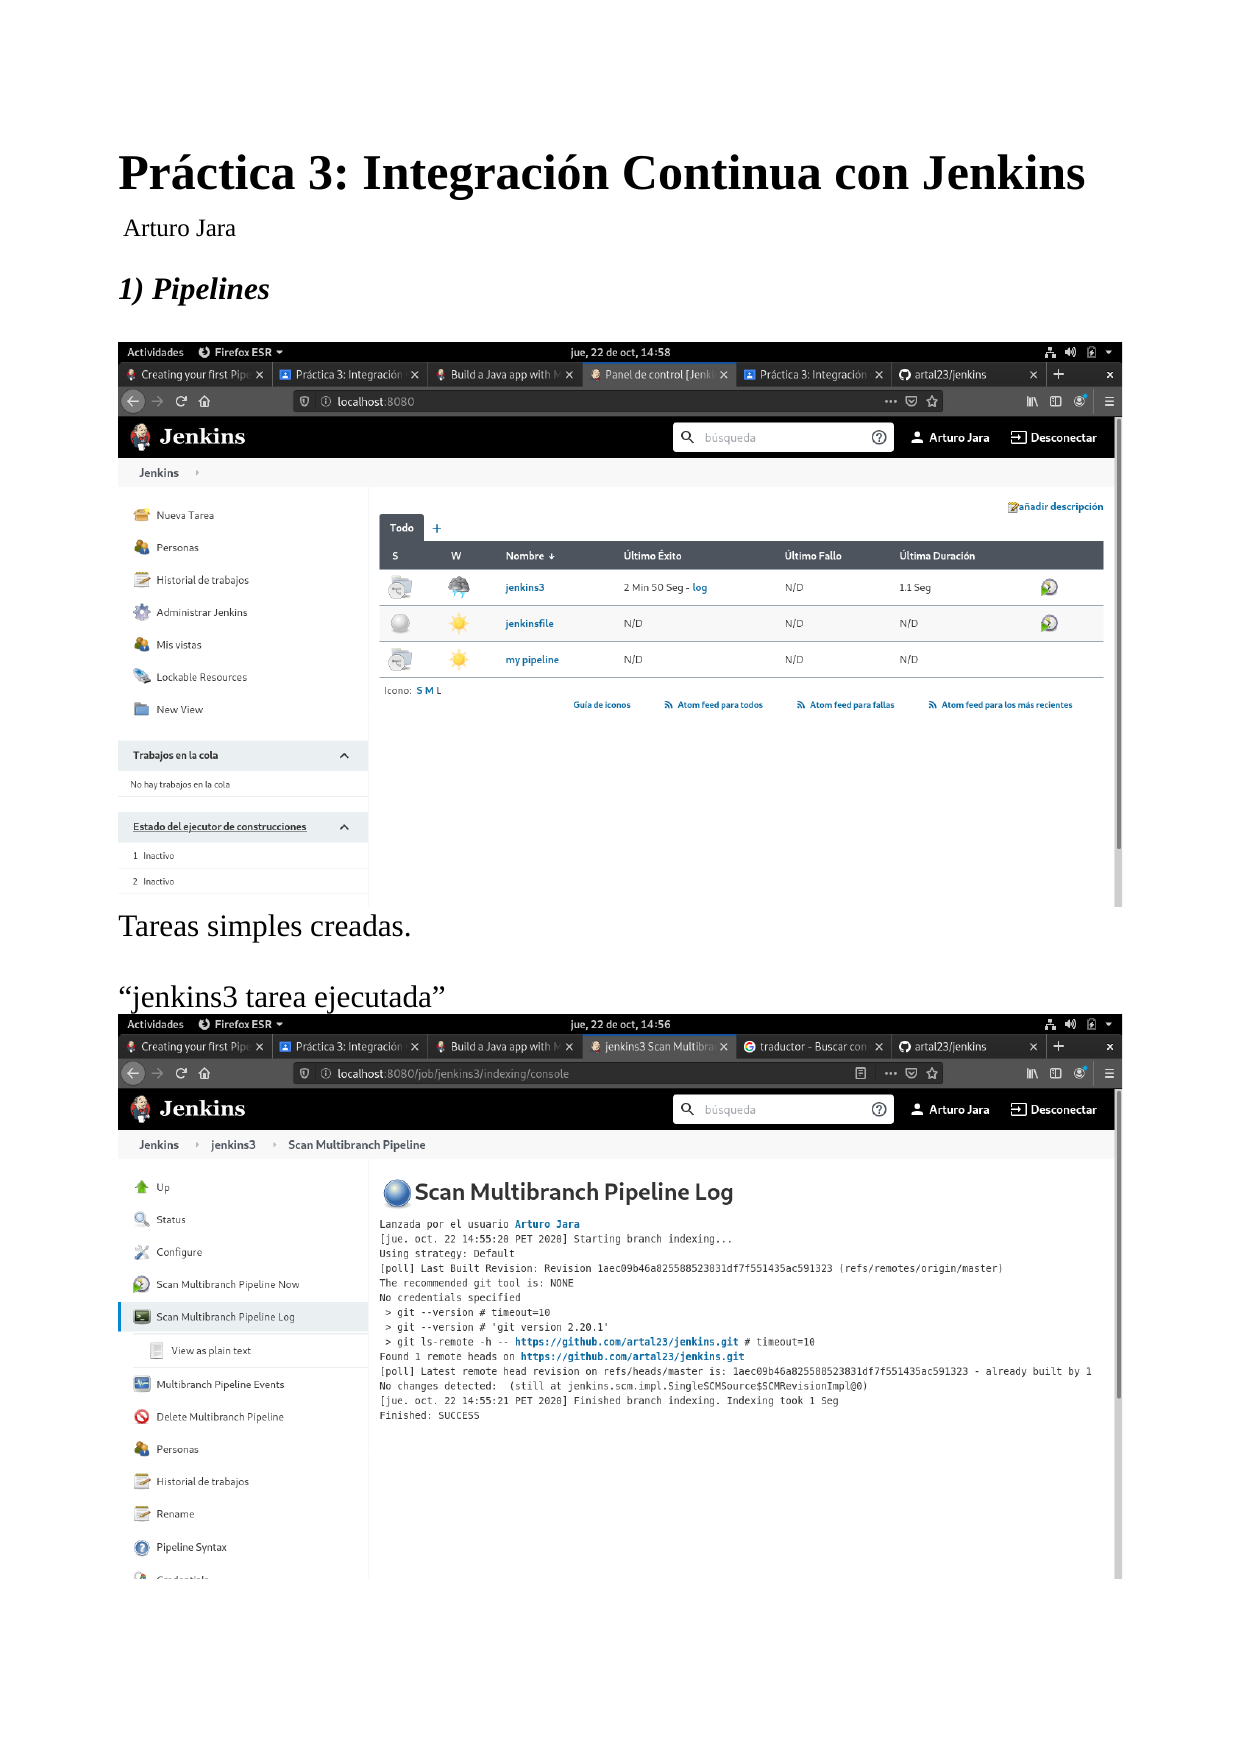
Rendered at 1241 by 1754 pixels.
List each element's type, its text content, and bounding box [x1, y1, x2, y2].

picture [118, 1014, 1123, 1579]
picture [118, 342, 1123, 907]
subtitle Práctica 3: Integración Continua con Jenkins [118, 143, 1122, 201]
text Tareas simples creadas. [118, 907, 1122, 943]
text “jenkins3 tarea ejecutada” [118, 979, 1122, 1014]
text Arturo Jara [118, 213, 1122, 242]
text 1) Pipelines [118, 271, 1122, 307]
